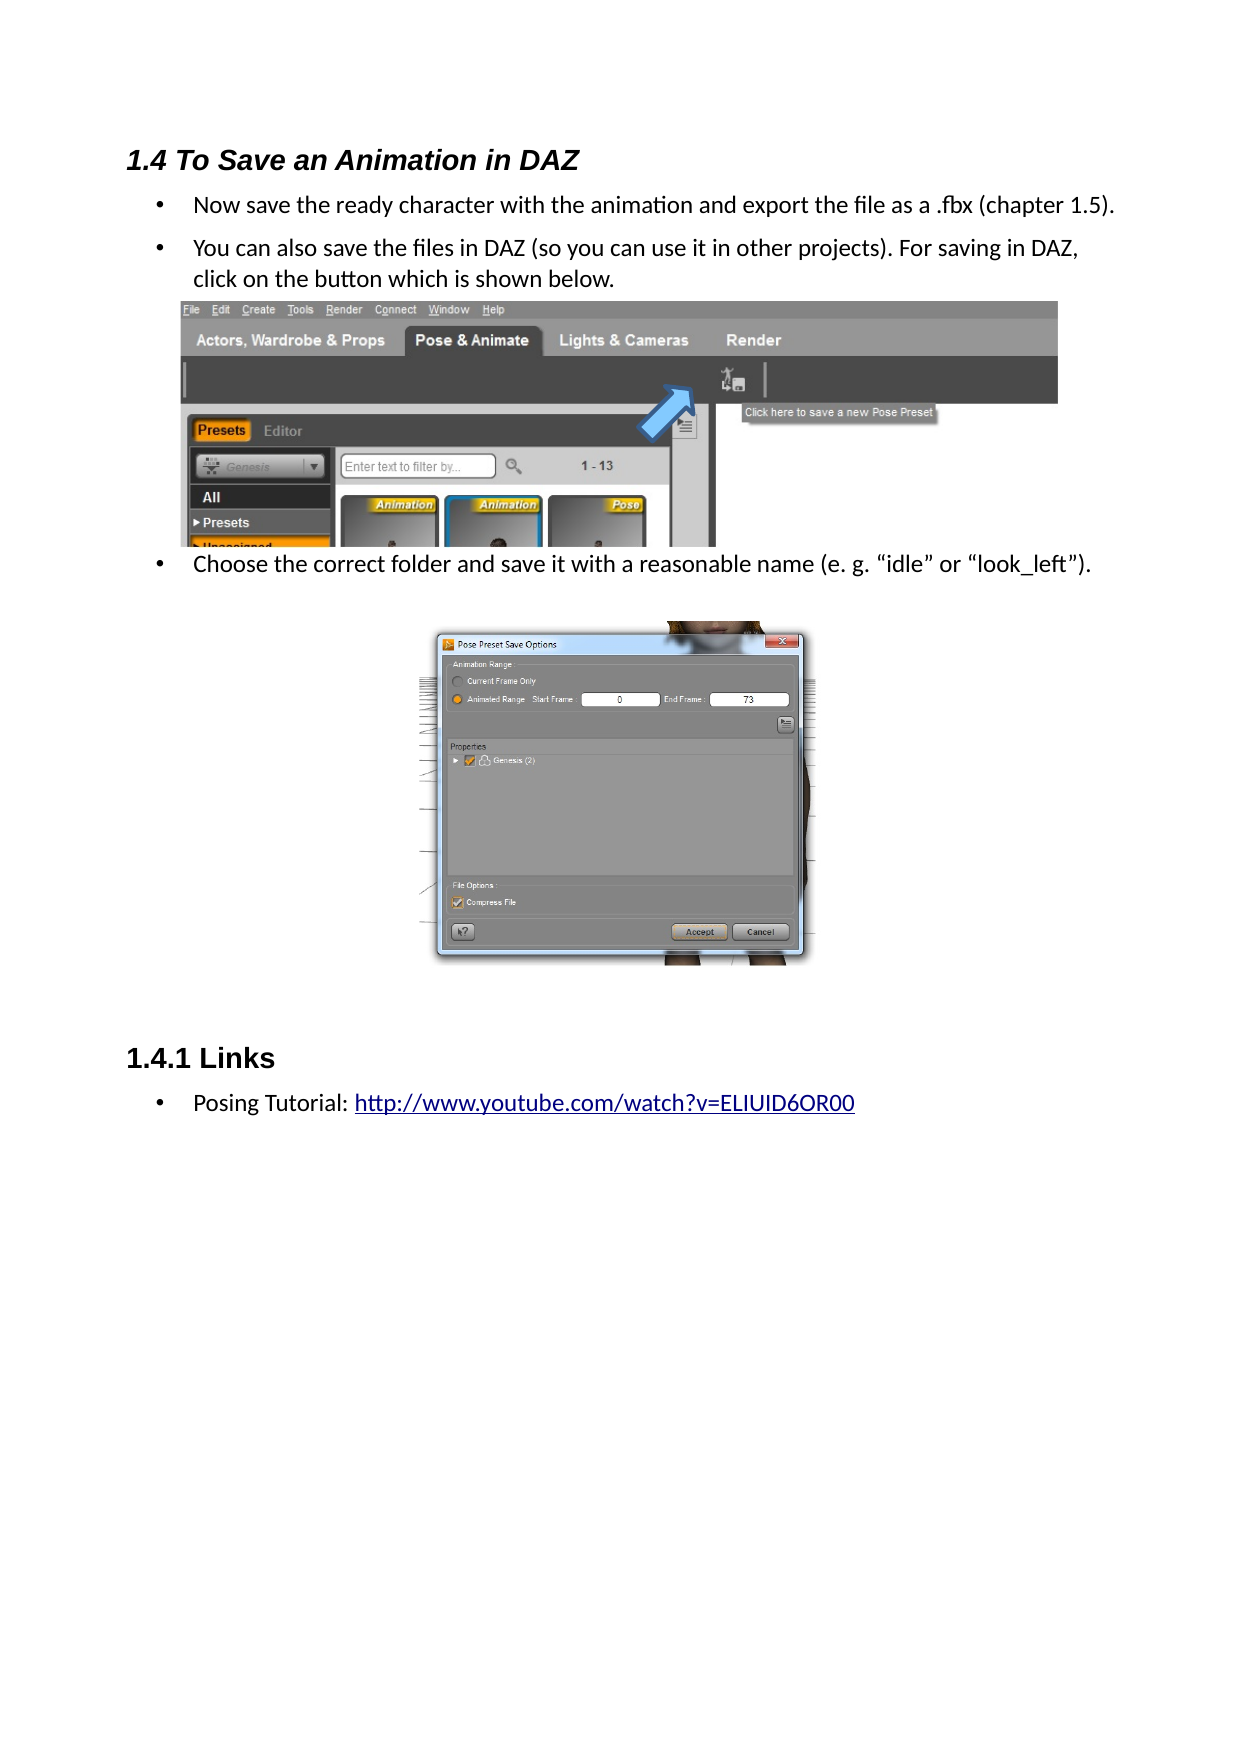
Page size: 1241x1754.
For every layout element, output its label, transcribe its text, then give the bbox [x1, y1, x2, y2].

list Choose the correct folder and save it with a reasonable name (e. g. “idle” or “look_left”). [156, 306, 1122, 578]
list Now save the ready character with the animation and export the file as a .fbx (chapter 1.5). [156, 189, 1122, 220]
list Posing Tutorial: http://www.youtube.com/watch?v=ELIUID6OR00 [156, 1087, 1122, 1117]
picture [419, 621, 821, 968]
list You can also save the files in DAZ (so you can use it in other projects). For saving in DAZ, click on the button which is shown below. [156, 232, 1122, 293]
picture [180, 301, 1060, 548]
subtitle Links [118, 1041, 1122, 1074]
subtitle To Save an Animation in DAZ [118, 143, 1122, 177]
